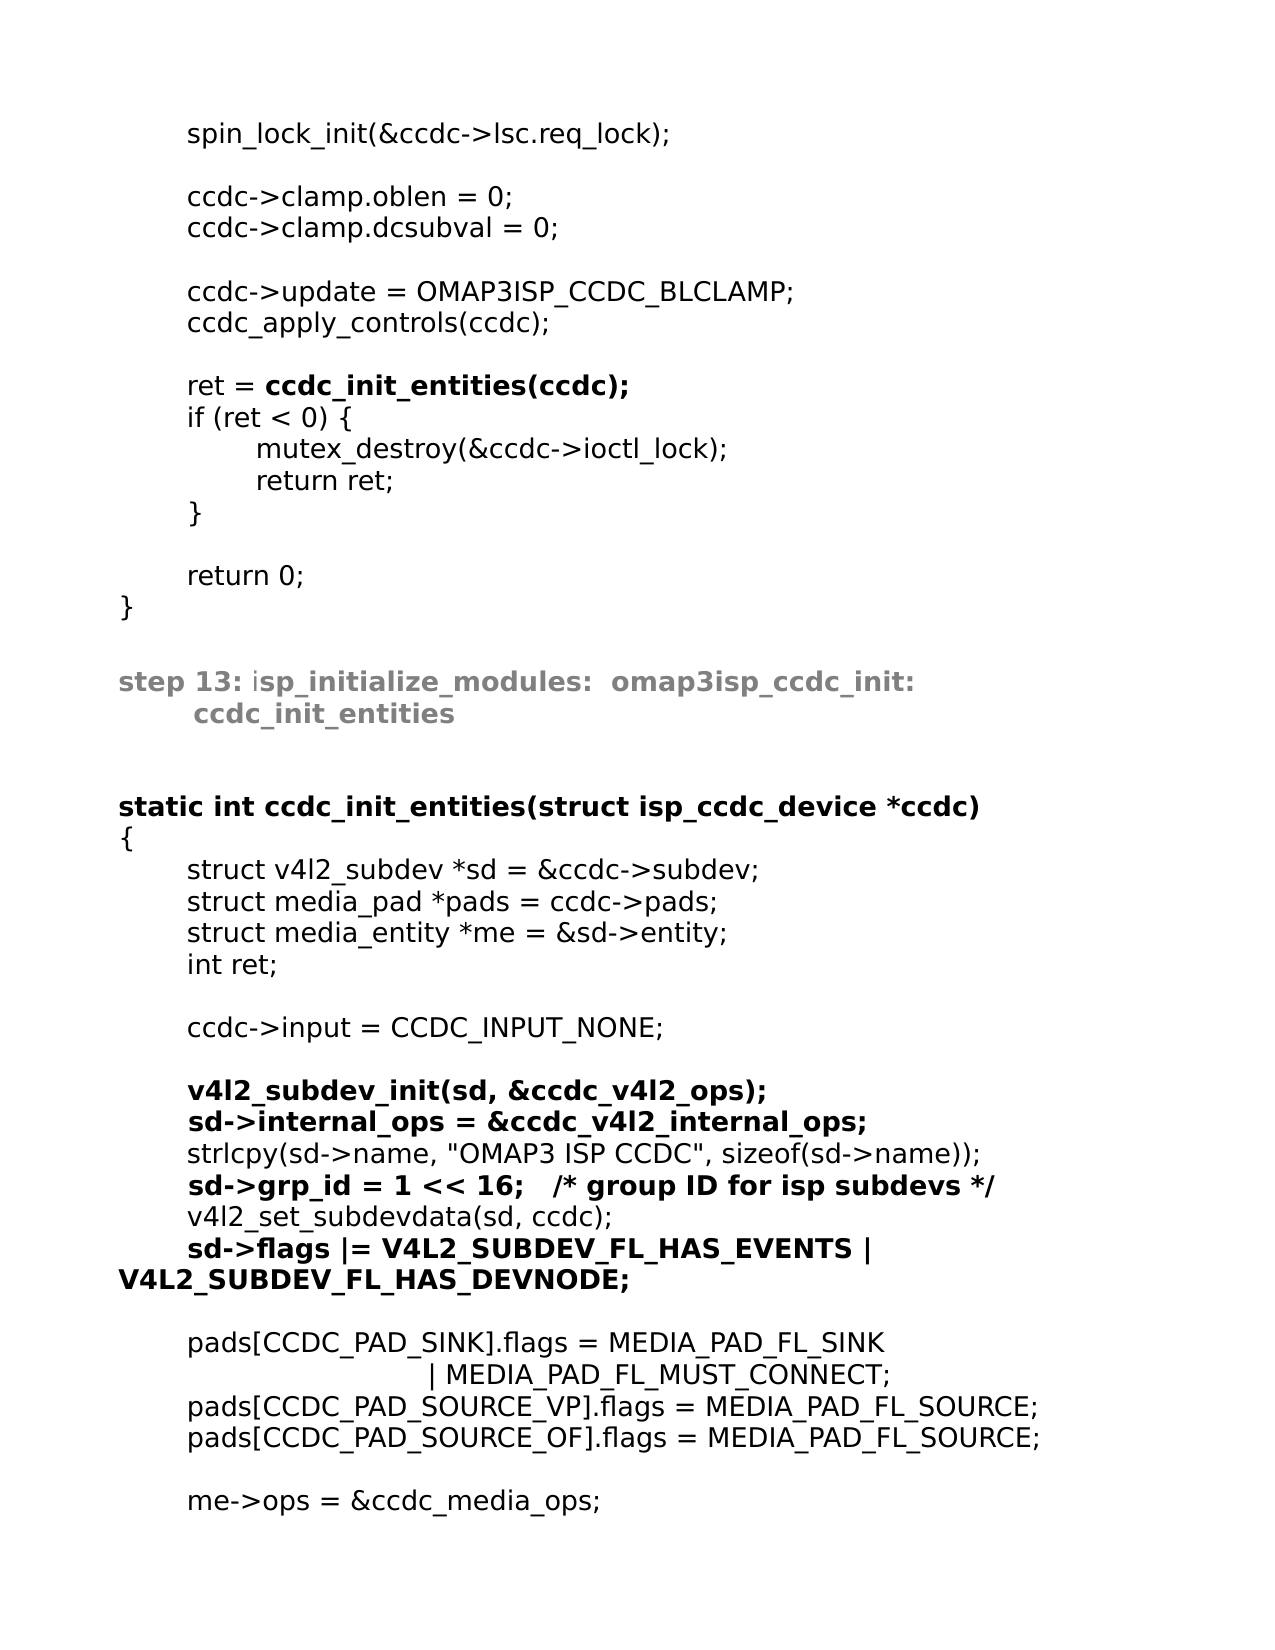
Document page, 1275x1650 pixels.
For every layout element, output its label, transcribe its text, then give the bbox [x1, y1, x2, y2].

text } [118, 592, 1157, 623]
text return 0; [118, 560, 1157, 592]
text if (ret < 0) { [118, 402, 1157, 434]
text int ret; [118, 949, 1157, 981]
subtitle step 13: isp_initialize_modules: omap3isp_ccdc_init: ccdc_init_entities [118, 666, 1157, 729]
text struct media_pad *pads = ccdc->pads; [118, 886, 1157, 917]
text v4l2_set_subdevdata(sd, ccdc); [118, 1201, 1157, 1233]
text ccdc->clamp.oblen = 0; [118, 181, 1157, 213]
text struct v4l2_subdev *sd = &ccdc->subdev; [118, 854, 1157, 886]
text ret = ccdc_init_entities(ccdc); [118, 371, 1157, 402]
text sd->internal_ops = &ccdc_v4l2_internal_ops; [118, 1107, 1157, 1138]
text return ret; [118, 465, 1157, 497]
text { [118, 823, 1157, 854]
text | MEDIA_PAD_FL_MUST_CONNECT; [118, 1359, 1157, 1391]
text static int ccdc_init_entities(struct isp_ccdc_device *ccdc) [118, 791, 1157, 823]
text ccdc->update = OMAP3ISP_CCDC_BLCLAMP; [118, 276, 1157, 307]
text v4l2_subdev_init(sd, &ccdc_v4l2_ops); [118, 1075, 1157, 1107]
text mutex_destroy(&ccdc->ioctl_lock); [118, 434, 1157, 465]
text sd->flags |= V4L2_SUBDEV_FL_HAS_EVENTS | V4L2_SUBDEV_FL_HAS_DEVNODE; [118, 1233, 1157, 1296]
text pads[CCDC_PAD_SINK].flags = MEDIA_PAD_FL_SINK [118, 1328, 1157, 1359]
text strlcpy(sd->name, "OMAP3 ISP CCDC", sizeof(sd->name)); [118, 1138, 1157, 1170]
text pads[CCDC_PAD_SOURCE_VP].flags = MEDIA_PAD_FL_SOURCE; [118, 1391, 1157, 1422]
text spin_lock_init(&ccdc->lsc.req_lock); [118, 118, 1157, 150]
text struct media_entity *me = &sd->entity; [118, 917, 1157, 949]
text sd->grp_id = 1 << 16; /* group ID for isp subdevs */ [118, 1170, 1157, 1201]
text ccdc->input = CCDC_INPUT_NONE; [118, 1012, 1157, 1044]
text me->ops = &ccdc_media_ops; [118, 1486, 1157, 1517]
text } [118, 497, 1157, 528]
text ccdc->clamp.dcsubval = 0; [118, 213, 1157, 244]
text pads[CCDC_PAD_SOURCE_OF].flags = MEDIA_PAD_FL_SOURCE; [118, 1422, 1157, 1454]
text ccdc_apply_controls(ccdc); [118, 307, 1157, 339]
